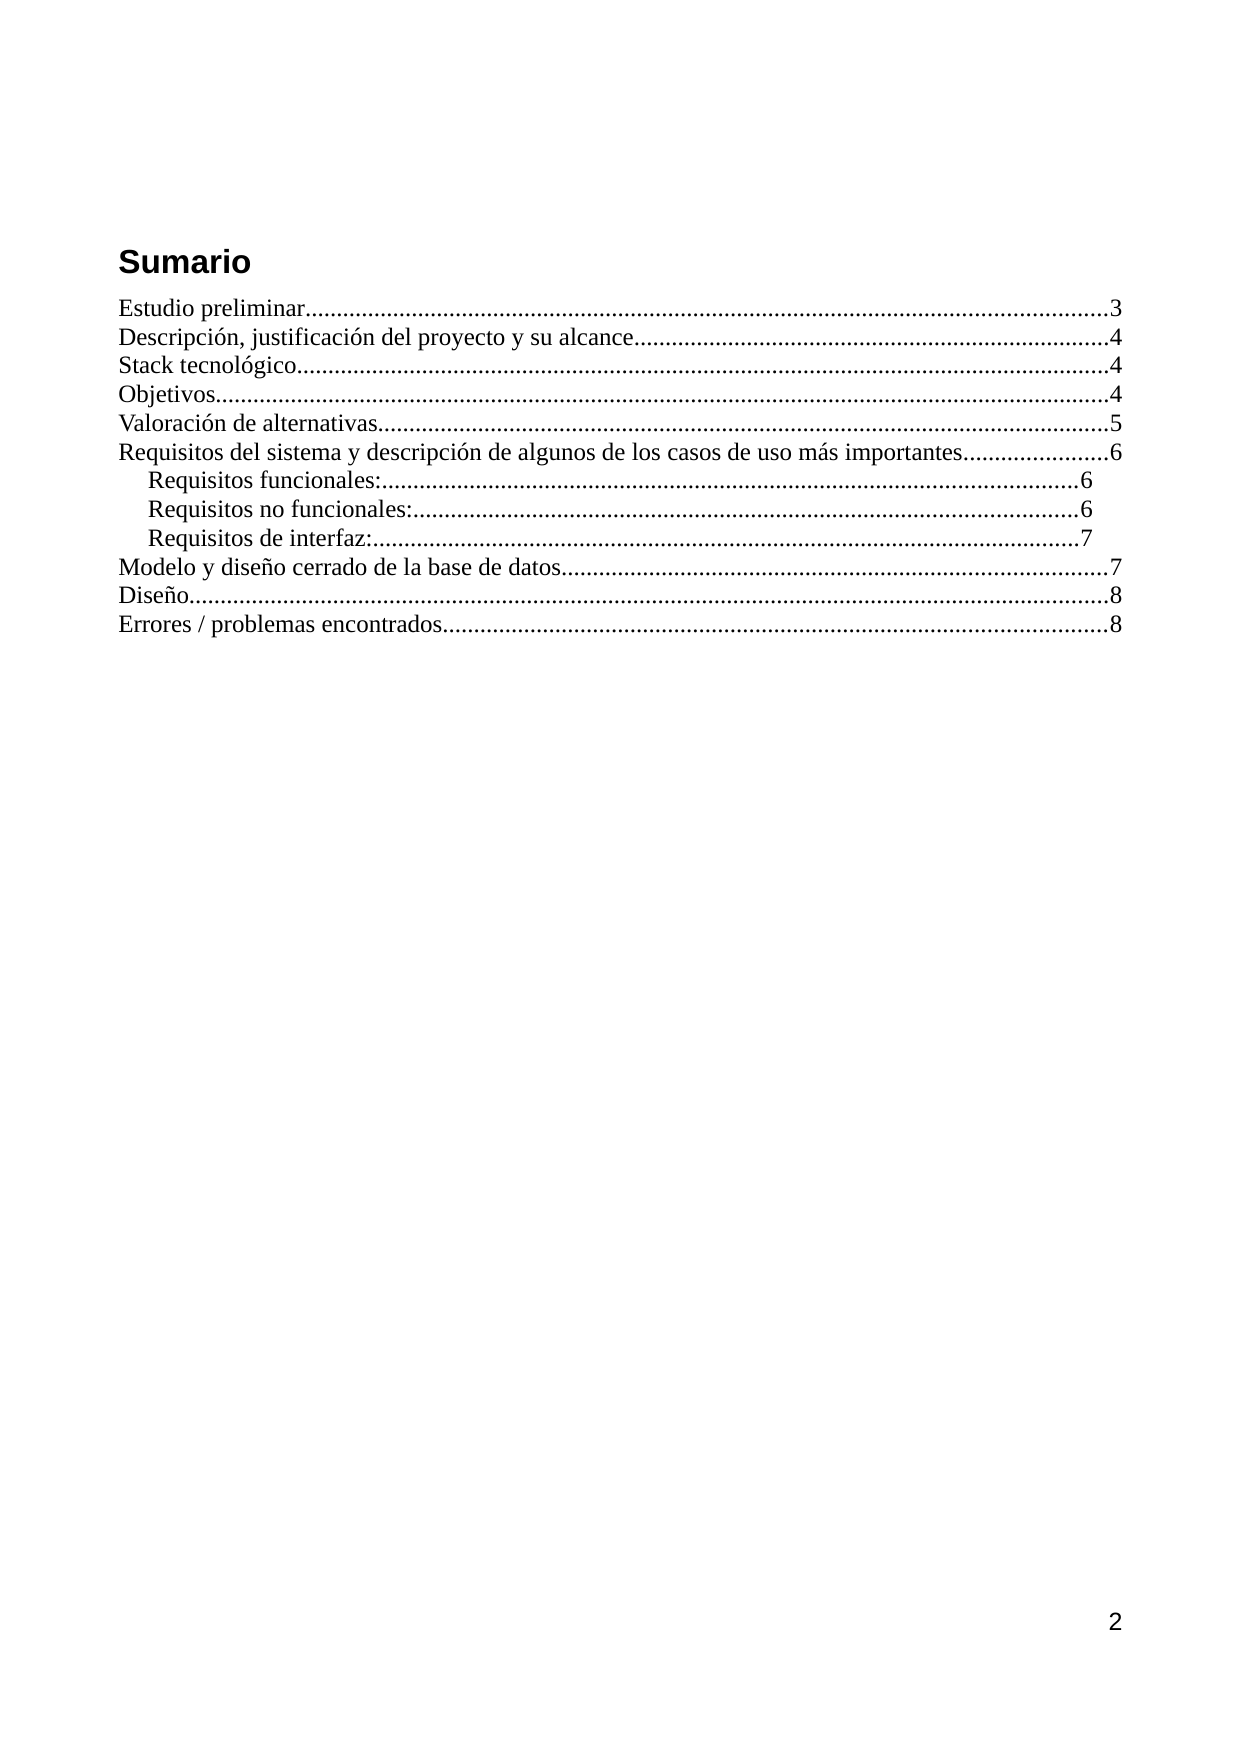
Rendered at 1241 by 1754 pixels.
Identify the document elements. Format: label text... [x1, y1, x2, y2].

subtitle Sumario [118, 242, 1122, 281]
text Modelo y diseño cerrado de la base de datos 7 [118, 552, 1122, 581]
text Diseño 8 [118, 581, 1122, 609]
text Valoración de alternativas 5 [118, 408, 1122, 437]
text Requisitos no funcionales: 6 [148, 494, 1122, 523]
text Requisitos funcionales: 6 [148, 466, 1122, 494]
text Estudio preliminar 3 [118, 293, 1122, 322]
text Descripción, justificación del proyecto y su alcance. 4 [118, 322, 1122, 351]
text Requisitos del sistema y descripción de algunos de los casos de uso más importantes. 6 [118, 437, 1122, 466]
text Requisitos de interfaz: 7 [148, 523, 1122, 552]
text Stack tecnológico 4 [118, 351, 1122, 379]
text Errores / problemas encontrados 8 [118, 609, 1122, 638]
text Objetivos 4 [118, 379, 1122, 408]
